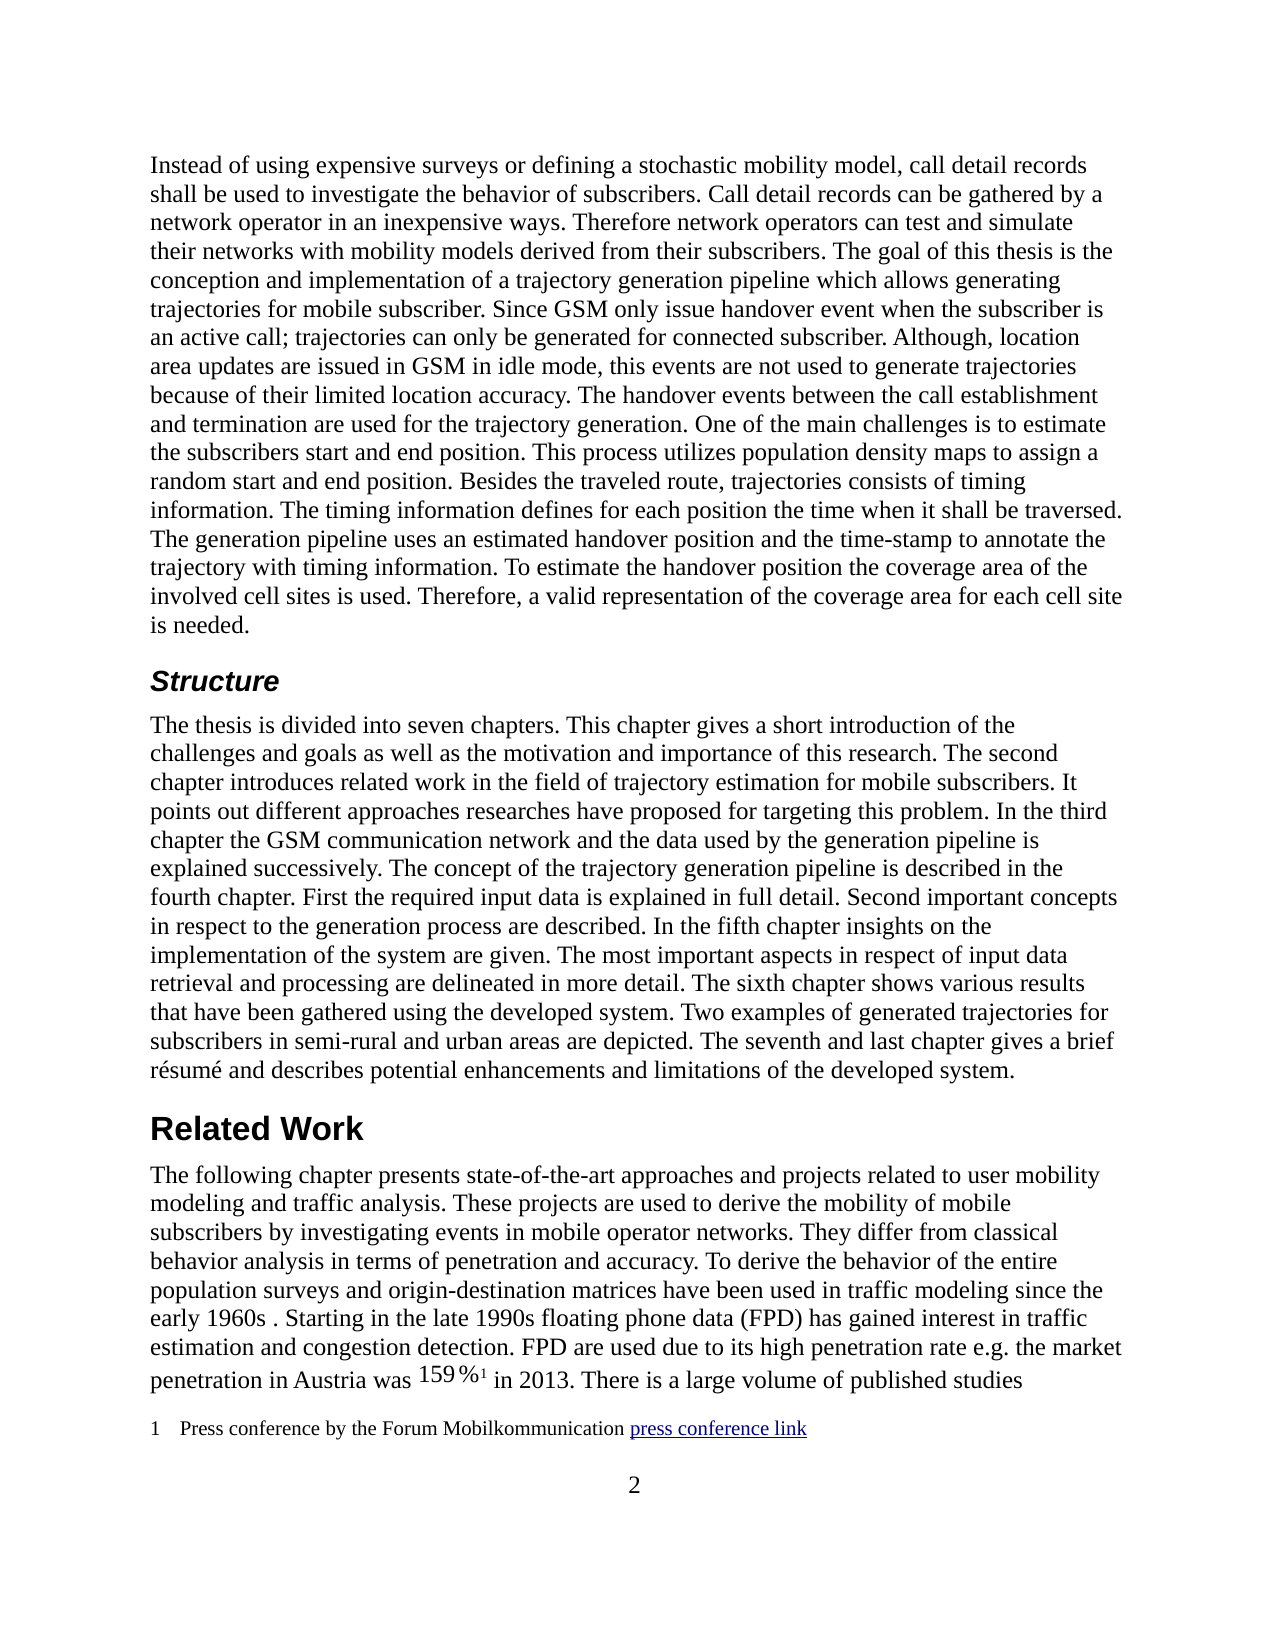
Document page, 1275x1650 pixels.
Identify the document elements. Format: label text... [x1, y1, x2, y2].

subtitle Related Work [150, 1108, 1125, 1147]
text Instead of using expensive surveys or defining a stochastic mobility model, call detail records shall be used to investigate the behavior of subscribers. Call detail records can be gathered by a network operator in an inexpensive ways. Therefore network operators can test and simulate their networks with mobility models derived from their subscribers. The goal of this thesis is the conception and implementation of a trajectory generation pipeline which allows generating trajectories for mobile subscriber. Since GSM only issue handover event when the subscriber is an active call; trajectories can only be generated for connected subscriber. Although, location area updates are issued in GSM in idle mode, this events are not used to generate trajectories because of their limited location accuracy. The handover events between the call establishment and termination are used for the trajectory generation. One of the main challenges is to estimate the subscribers start and end position. This process utilizes population density maps to assign a random start and end position. Besides the traveled route, trajectories consists of timing information. The timing information defines for each position the time when it shall be traversed. The generation pipeline uses an estimated handover position and the time-stamp to annotate the trajectory with timing information. To estimate the handover position the coverage area of the involved cell sites is used. Therefore, a valid representation of the coverage area for each cell site is needed. [150, 150, 1125, 639]
subtitle Structure [150, 664, 1125, 697]
text The following chapter presents state-of-the-art approaches and projects related to user mobility modeling and traffic analysis. These projects are used to derive the mobility of mobile subscribers by investigating events in mobile operator networks. They differ from classical behavior analysis in terms of penetration and accuracy. To derive the behavior of the entire population surveys and origin-destination matrices have been used in traffic modeling since the early 1960s . Starting in the late 1990s floating phone data (FPD) has gained interest in traffic estimation and congestion detection. FPD are used due to its high penetration rate e.g. the market penetration in Austria was in 2013. There is a large volume of published studies [150, 1160, 1125, 1394]
text The thesis is divided into seven chapters. This chapter gives a short introduction of the challenges and goals as well as the motivation and importance of this research. The second chapter introduces related work in the field of trajectory estimation for mobile subscribers. It points out different approaches researches have proposed for targeting this problem. In the third chapter the GSM communication network and the data used by the generation pipeline is explained successively. The concept of the trajectory generation pipeline is described in the fourth chapter. First the required input data is explained in full detail. Second important concepts in respect to the generation process are described. In the fifth chapter insights on the implementation of the system are given. The most important aspects in respect of input data retrieval and processing are delineated in more detail. The sixth chapter shows various results that have been gathered using the developed system. Two examples of generated trajectories for subscribers in semi-rural and urban areas are depicted. The seventh and last chapter gives a brief résumé and describes potential enhancements and limitations of the developed system. [150, 710, 1125, 1083]
text Press conference by the Forum Mobilkommunication press conference link [150, 1416, 1125, 1440]
